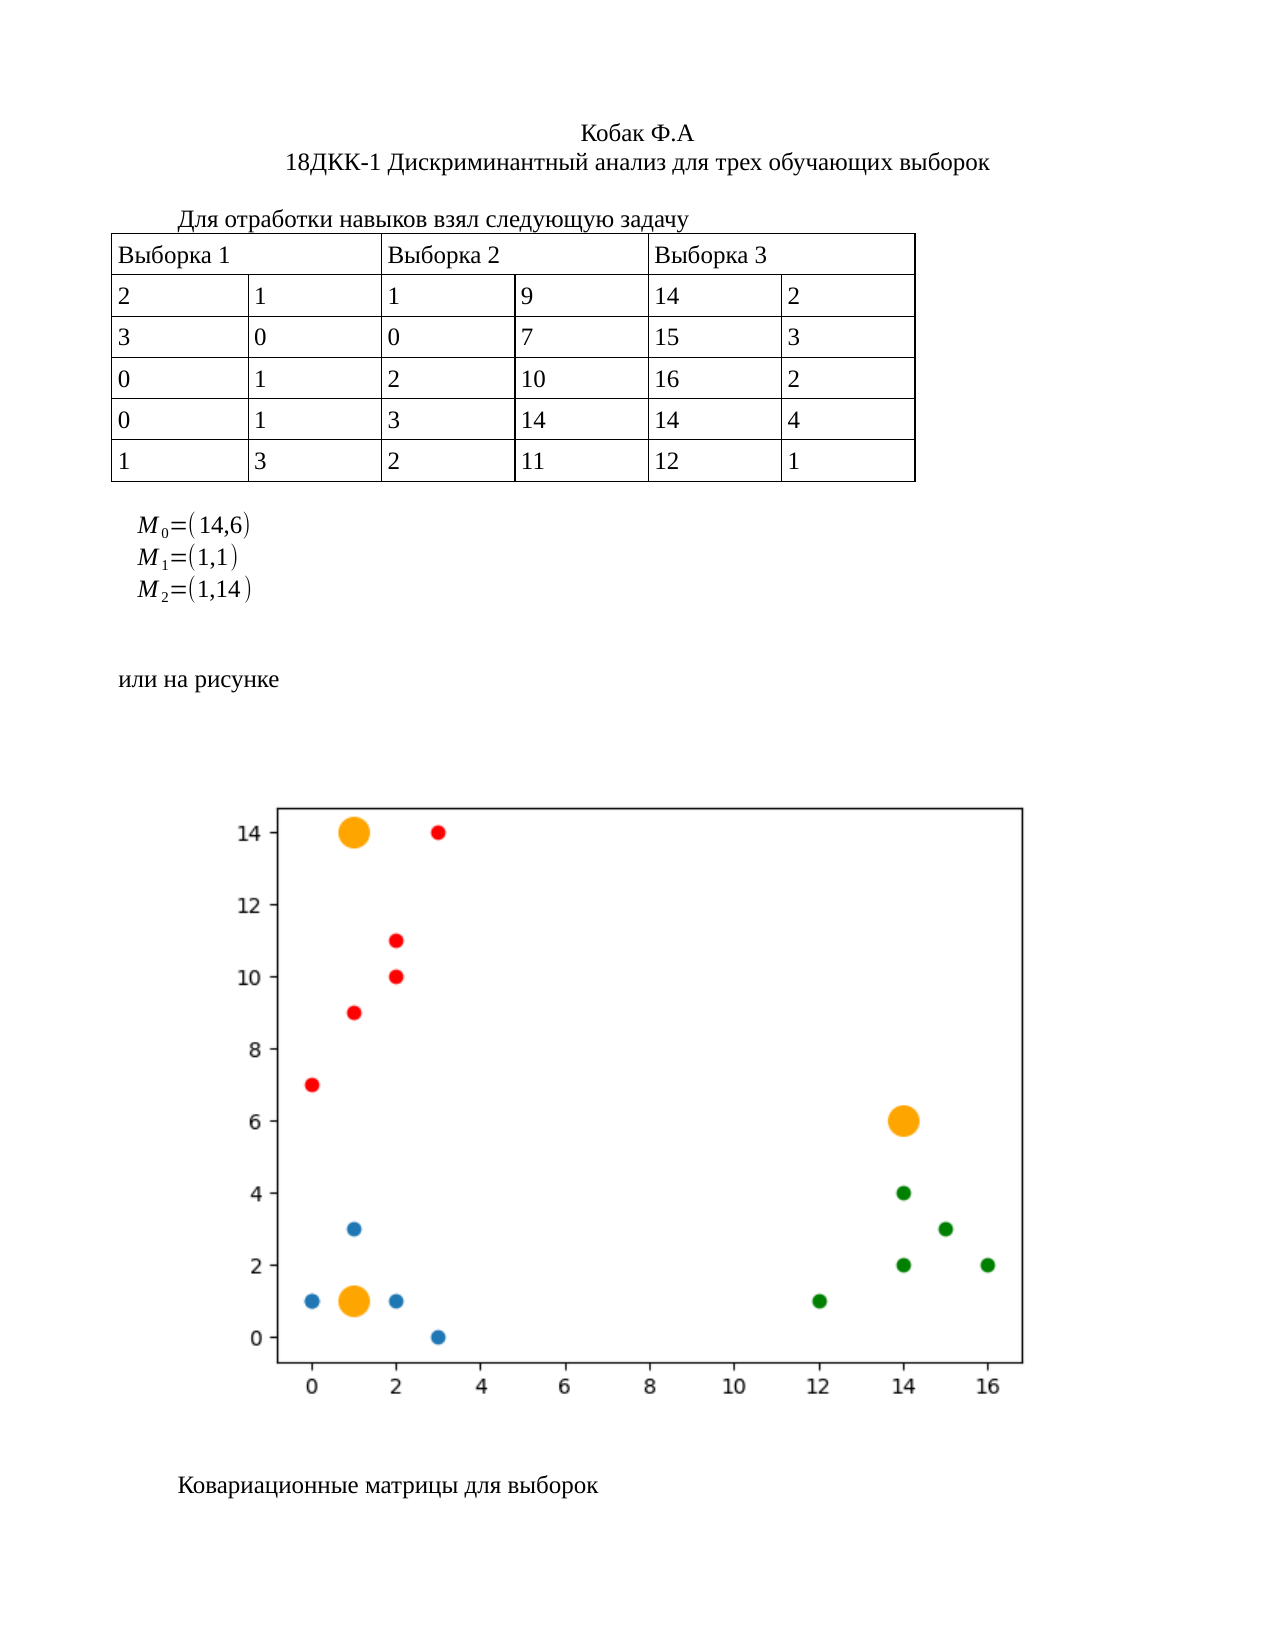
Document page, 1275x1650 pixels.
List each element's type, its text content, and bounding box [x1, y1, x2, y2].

text или на рисунке [118, 664, 1157, 693]
table_cell 1 [382, 275, 514, 316]
table_cell 10 [516, 358, 648, 398]
table_header Выборка 1 [112, 234, 381, 274]
table_cell 3 [382, 399, 514, 439]
table_cell 2 [782, 275, 914, 316]
table_cell 0 [112, 399, 248, 439]
table_cell 4 [782, 399, 914, 439]
table_cell 1 [249, 399, 381, 439]
table_cell 14 [649, 399, 781, 439]
table_cell 3 [249, 440, 381, 481]
table_cell 9 [516, 275, 648, 316]
text Для отработки навыков взял следующую задачу [118, 204, 1157, 233]
table_cell 3 [782, 317, 914, 357]
text 18ДКК-1 Дискриминантный анализ для трех обучающих выборок [118, 147, 1157, 176]
table_cell 0 [112, 358, 248, 398]
table_cell 14 [516, 399, 648, 439]
table_cell 1 [782, 440, 914, 481]
table_cell 16 [649, 358, 781, 398]
table_cell 1 [112, 440, 248, 481]
table_cell 3 [112, 317, 248, 357]
table_cell 0 [382, 317, 514, 357]
table_cell 2 [382, 440, 514, 481]
table_cell 1 [249, 275, 381, 316]
picture [157, 721, 1118, 1442]
table_cell 2 [782, 358, 914, 398]
table_cell 15 [649, 317, 781, 357]
table_header Выборка 3 [649, 234, 914, 274]
table_cell 11 [516, 440, 648, 481]
table_cell 14 [649, 275, 781, 316]
table_cell 12 [649, 440, 781, 481]
text Ковариационные матрицы для выборок [118, 1470, 1157, 1499]
table_cell 2 [112, 275, 248, 316]
table_cell 1 [249, 358, 381, 398]
table_cell 0 [249, 317, 381, 357]
table_cell 2 [382, 358, 514, 398]
table_header Выборка 2 [382, 234, 648, 274]
table_cell 7 [516, 317, 648, 357]
text Кобак Ф.А [118, 118, 1157, 147]
